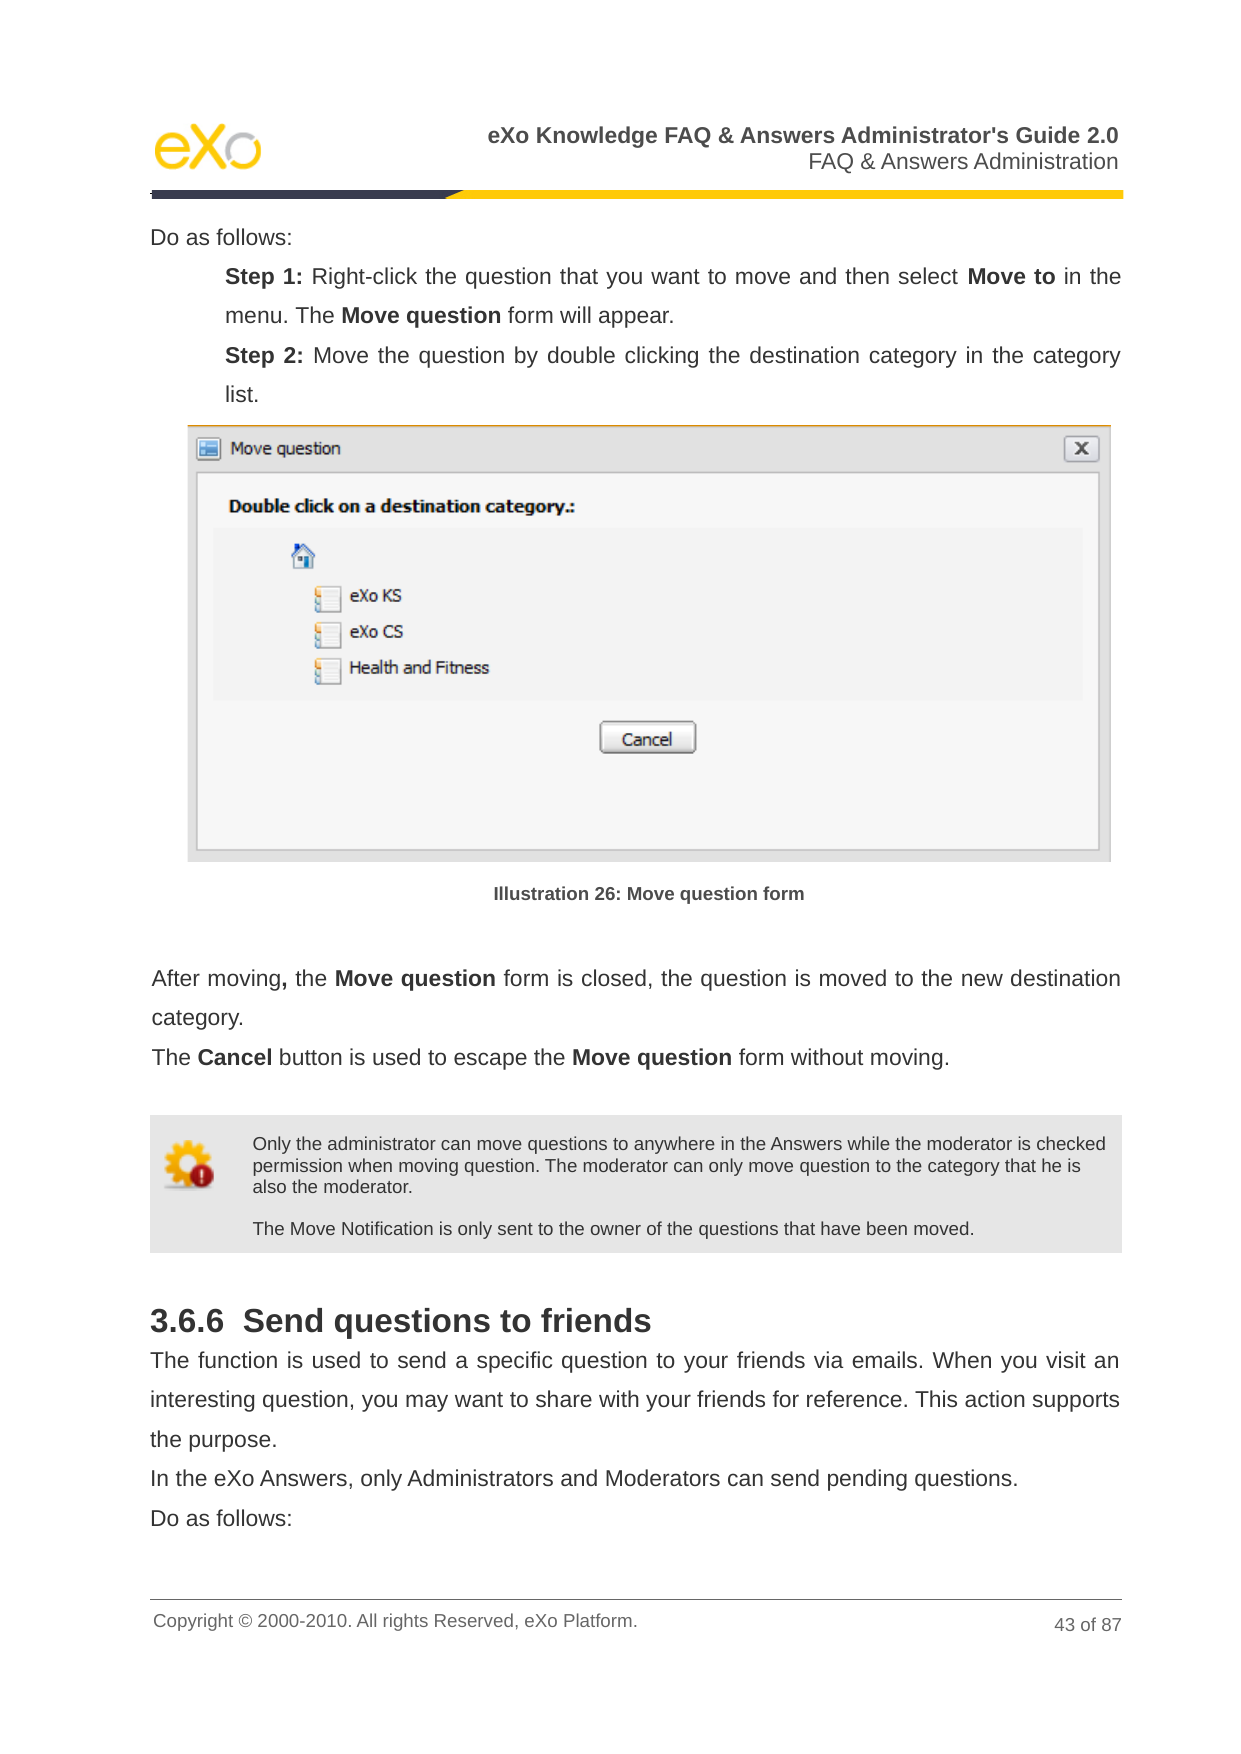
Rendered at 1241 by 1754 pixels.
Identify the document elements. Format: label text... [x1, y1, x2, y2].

text The function is used to send a specific question to your friends via emails. When you visit an interesting question, you may want to share with your friends for reference. This action supports the purpose. [150, 1347, 1122, 1452]
picture [151, 190, 1124, 199]
list Step 1: Right-click the question that you want to move and then select Move to in the menu. The Move question form will appear. [187, 263, 1122, 329]
text In the eXo Answers, only Administrators and Moderators can send pending questions. [150, 1465, 1122, 1491]
list Step 2: Move the question by double clicking the destination category in the category list. [187, 342, 1122, 408]
table_header [151, 1116, 245, 1252]
list Illustration 26: Move question form [187, 862, 1111, 904]
picture [163, 1140, 214, 1191]
text Do as follows: [150, 223, 1122, 250]
subtitle Send questions to friends [150, 1301, 1122, 1339]
table_header Only the administrator can move questions to anywhere in the Answers while the moderator is checked permission when moving question. The moderator can only move question to the category that he is also the moderator. The Move Notification is only sent to the owner of the questions that have been moved. [246, 1116, 1121, 1252]
picture [187, 425, 1111, 862]
text Do as follows: [150, 1504, 1122, 1531]
list The Cancel button is used to escape the Move question form without moving. [114, 1043, 1122, 1070]
picture [155, 123, 262, 170]
list After moving, the Move question form is closed, the question is moved to the new destination category. [114, 964, 1122, 1030]
